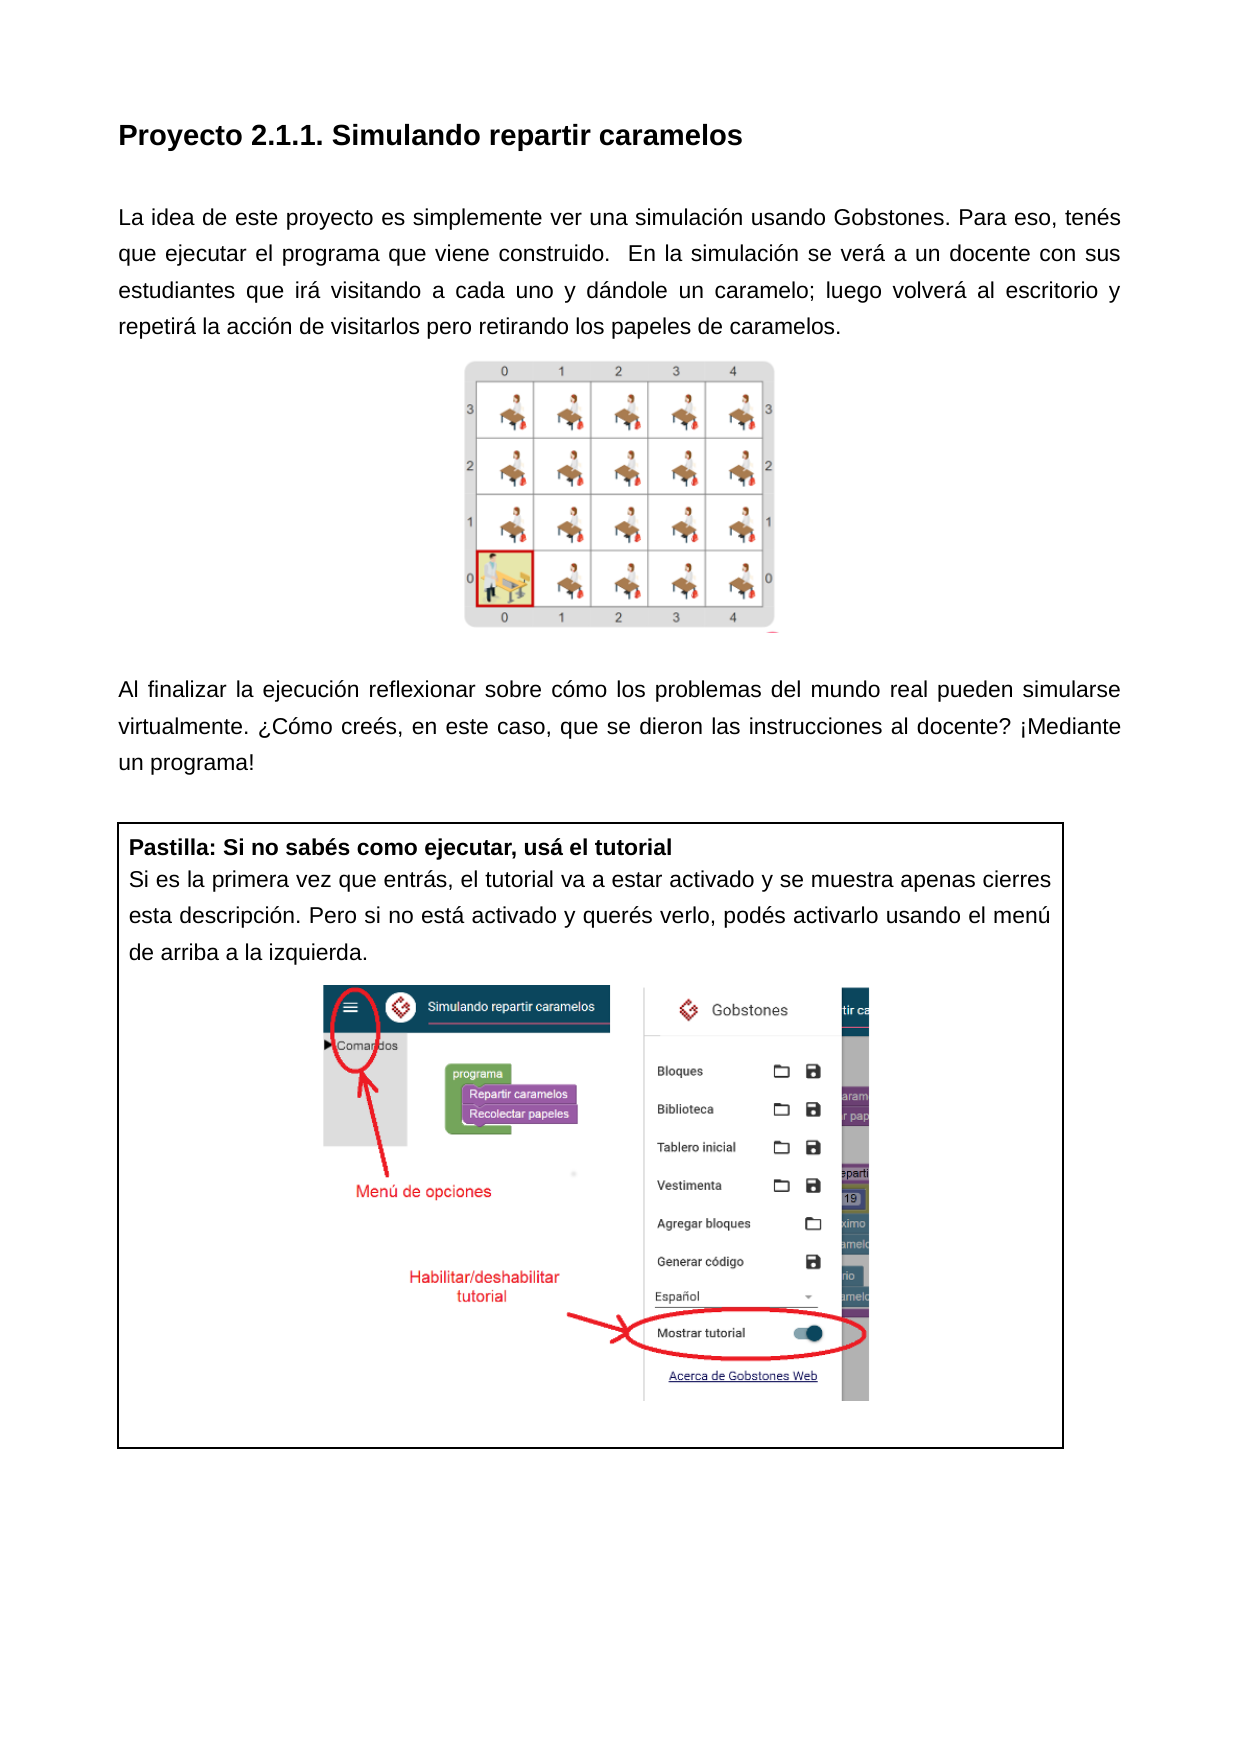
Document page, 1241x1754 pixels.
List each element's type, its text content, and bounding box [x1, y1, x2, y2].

picture [459, 349, 781, 633]
text Al finalizar la ejecución reflexionar sobre cómo los problemas del mundo real pueden simularse virtualmente. ¿Cómo creés, en este caso, que se dieron las instrucciones al docente? ¡Mediante un programa! [118, 676, 1122, 776]
text Proyecto 2.1.1. Simulando repartir caramelos [118, 118, 1122, 152]
picture [323, 985, 870, 1401]
text La idea de este proyecto es simplemente ver una simulación usando Gobstones. Para eso, tenés que ejecutar el programa que viene construido. En la simulación se verá a un docente con sus estudiantes que irá visitando a cada uno y dándole un caramelo; luego volverá al escritorio y repetirá la acción de visitarlos pero retirando los papeles de caramelos. [118, 204, 1122, 339]
table_header Pastilla: Si no sabés como ejecutar, usá el tutorial Si es la primera vez que entrás, el tutorial va a estar activado y se muestra apenas cierres esta descripción. Pero si no está activado y querés verlo, podés activarlo usando el menú de arriba a la izquierda. [119, 824, 1062, 1447]
